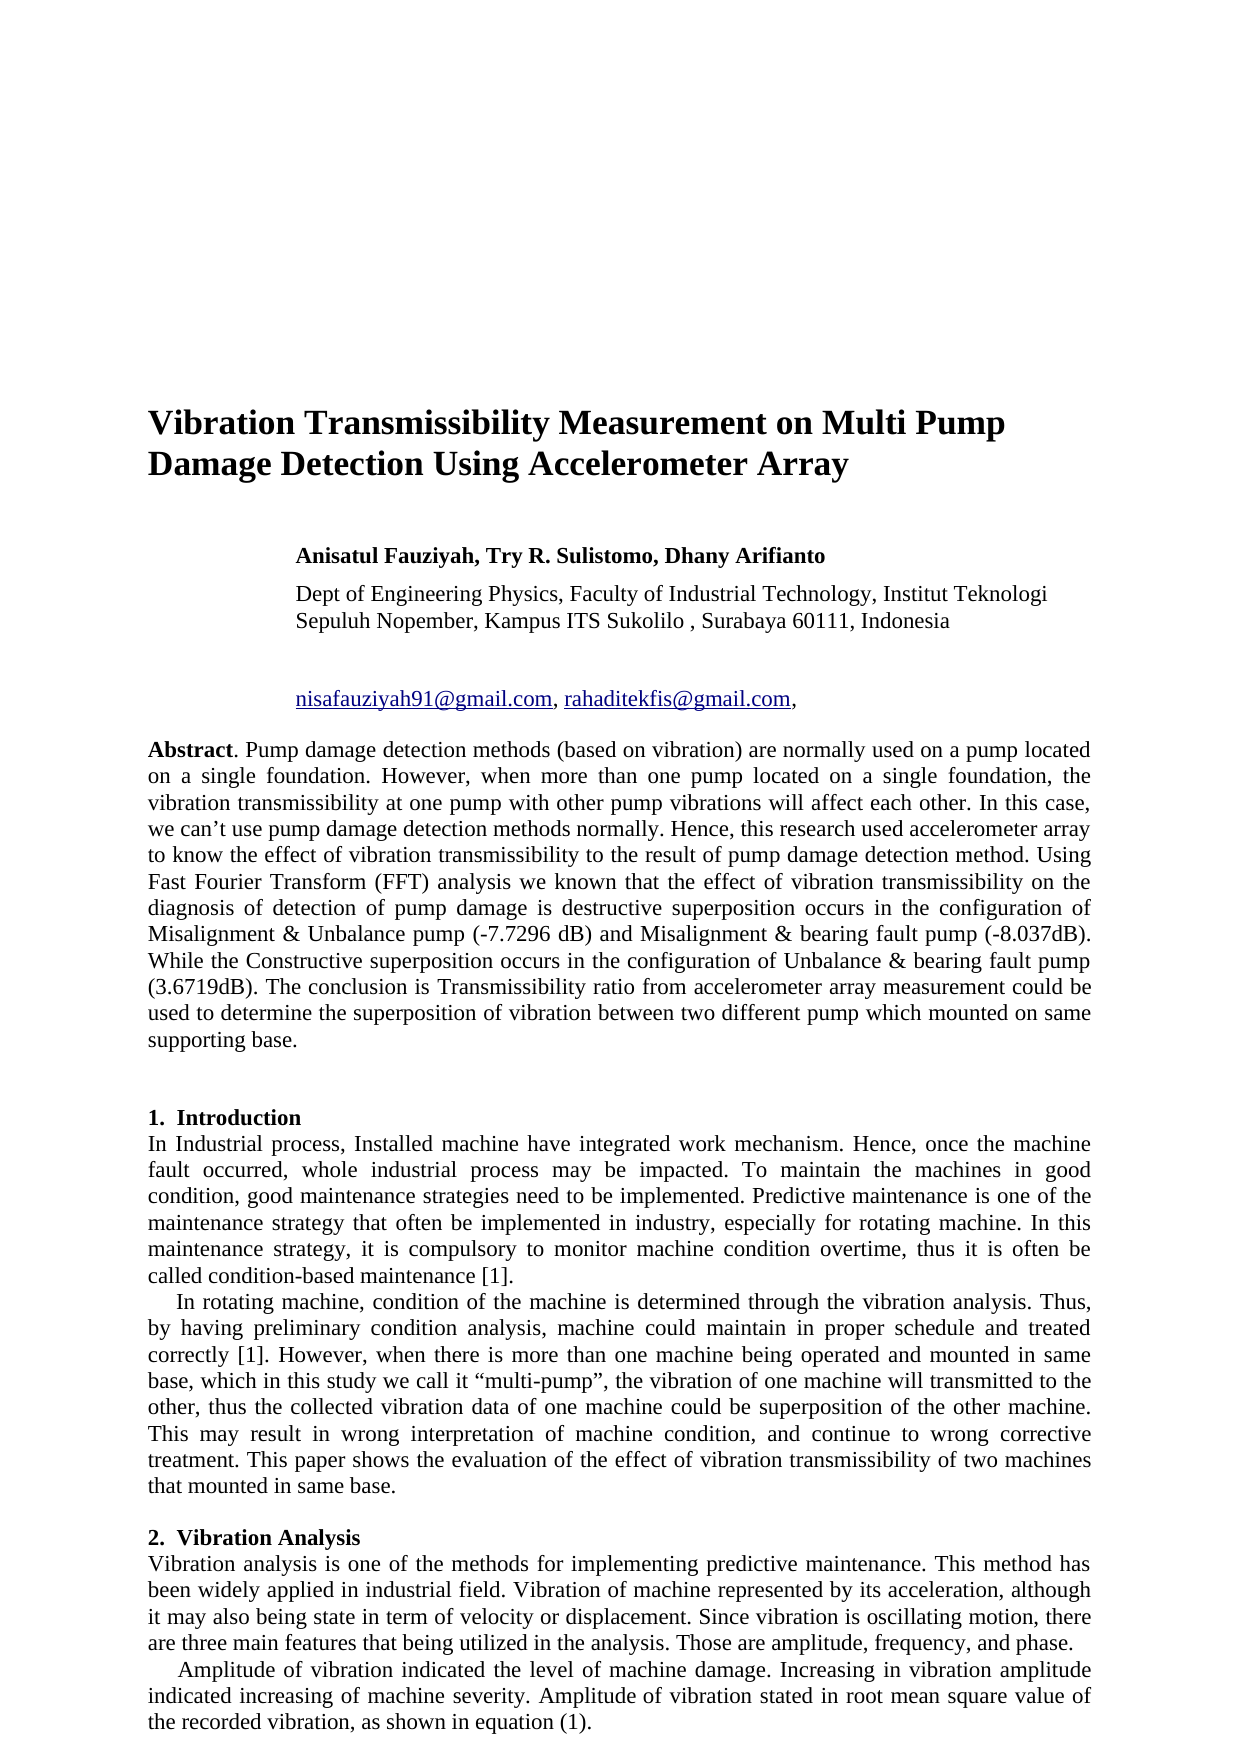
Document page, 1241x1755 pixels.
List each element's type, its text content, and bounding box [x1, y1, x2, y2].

text In Industrial process, Installed machine have integrated work mechanism. Hence, once the machine fault occurred, whole industrial process may be impacted. To maintain the machines in good condition, good maintenance strategies need to be implemented. Predictive maintenance is one of the maintenance strategy that often be implemented in industry, especially for rotating machine. In this maintenance strategy, it is compulsory to monitor machine condition overtime, thus it is often be called condition-based maintenance [1]. [148, 1130, 1093, 1288]
text nisafauziyah91@gmail.com, rahaditekfis@gmail.com, [295, 684, 1093, 711]
text Anisatul Fauziyah, Try R. Sulistomo, Dhany Arifianto [295, 542, 1093, 569]
list Vibration Analysis [148, 1524, 1093, 1550]
text Dept of Engineering Physics, Faculty of Industrial Technology, Institut Teknologi Sepuluh Nopember, Kampus ITS Sukolilo , Surabaya 60111, Indonesia [295, 581, 1093, 633]
list Introduction [148, 1103, 1093, 1130]
title Vibration Transmissibility Measurement on Multi Pump Damage Detection Using Accelerometer Array [148, 402, 1093, 483]
text Abstract. Pump damage detection methods (based on vibration) are normally used on a pump located on a single foundation. However, when more than one pump located on a single foundation, the vibration transmissibility at one pump with other pump vibrations will affect each other. In this case, we can’t use pump damage detection methods normally. Hence, this research used accelerometer array to know the effect of vibration transmissibility to the result of pump damage detection method. Using Fast Fourier Transform (FFT) analysis we known that the effect of vibration transmissibility on the diagnosis of detection of pump damage is destructive superposition occurs in the configuration of Misalignment & Unbalance pump (-7.7296 dB) and Misalignment & bearing fault pump (-8.037dB). While the Constructive superposition occurs in the configuration of Unbalance & bearing fault pump (3.6719dB). The conclusion is Transmissibility ratio from accelerometer array measurement could be used to determine the superposition of vibration between two different pump which mounted on same supporting base. [148, 736, 1093, 1052]
text Amplitude of vibration indicated the level of machine damage. Increasing in vibration amplitude indicated increasing of machine severity. Amplitude of vibration stated in root mean square value of the recorded vibration, as shown in equation (1). [148, 1656, 1093, 1735]
text In rotating machine, condition of the machine is determined through the vibration analysis. Thus, by having preliminary condition analysis, machine could maintain in proper schedule and treated correctly [1]. However, when there is more than one machine being operated and mounted in same base, which in this study we call it “multi-pump”, the vibration of one machine will transmitted to the other, thus the collected vibration data of one machine could be superposition of the other machine. This may result in wrong interpretation of machine condition, and continue to wrong corrective treatment. This paper shows the evaluation of the effect of vibration transmissibility of two machines that mounted in same base. [148, 1288, 1093, 1499]
text Vibration analysis is one of the methods for implementing predictive maintenance. This method has been widely applied in industrial field. Vibration of machine represented by its acceleration, although it may also being state in term of velocity or displacement. Since vibration is oscillating motion, there are three main features that being utilized in the analysis. Those are amplitude, frequency, and phase. [148, 1550, 1093, 1656]
